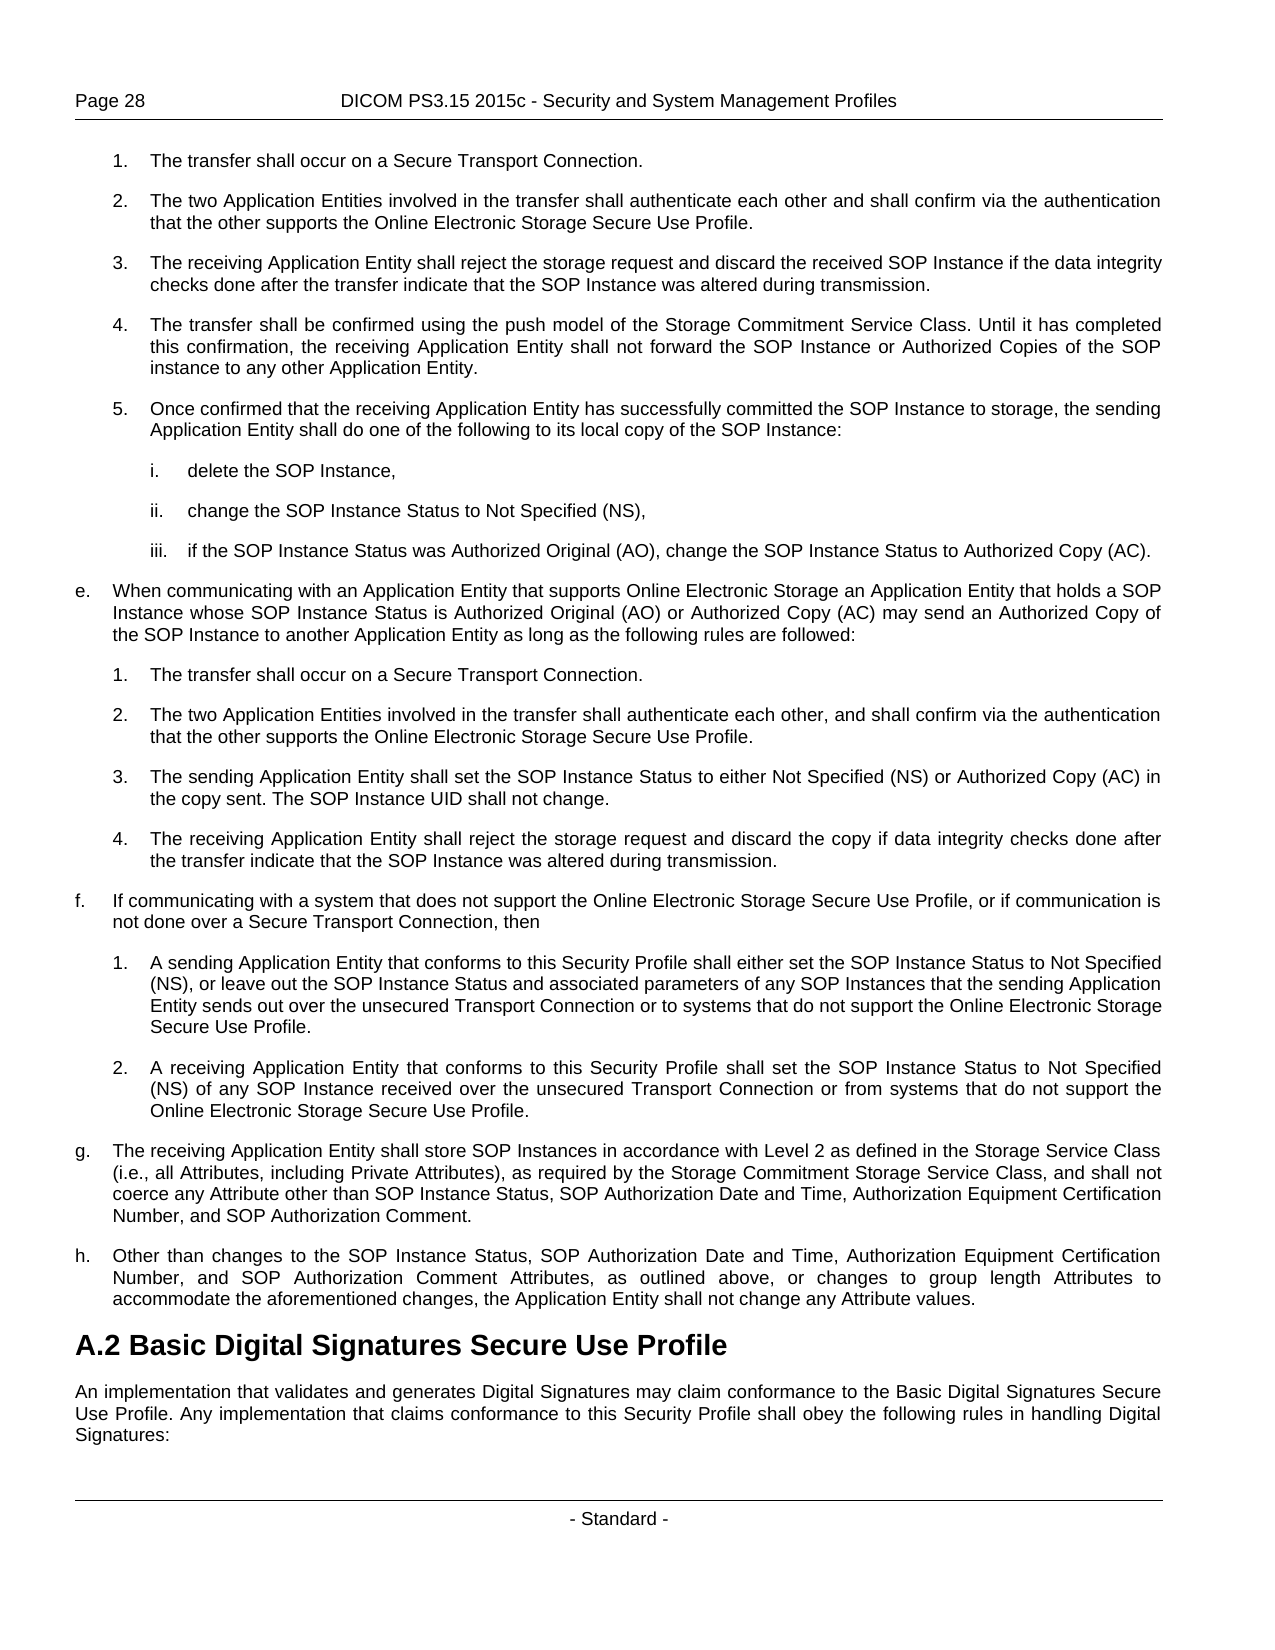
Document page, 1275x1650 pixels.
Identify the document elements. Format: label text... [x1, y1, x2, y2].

list if the SOP Instance Status was Authorized Original (AO), change the SOP Instance Status to Authorized Copy (AC). [150, 540, 1162, 562]
list change the SOP Instance Status to Not Specified (NS), [150, 500, 1162, 521]
list When communicating with an Application Entity that supports Online Electronic Storage an Application Entity that holds a SOP Instance whose SOP Instance Status is Authorized Original (AO) or Authorized Copy (AC) may send an Authorized Copy of the SOP Instance to another Application Entity as long as the following rules are followed: [75, 580, 1162, 645]
text A.2 Basic Digital Signatures Secure Use Profile [75, 1328, 1162, 1362]
list The sending Application Entity shall set the SOP Instance Status to either Not Specified (NS) or Authorized Copy (AC) in the copy sent. The SOP Instance UID shall not change. [112, 766, 1162, 809]
list The two Application Entities involved in the transfer shall authenticate each other and shall confirm via the authentication that the other supports the Online Electronic Storage Secure Use Profile. [112, 190, 1162, 233]
list The transfer shall occur on a Secure Transport Connection. [112, 664, 1162, 685]
list The receiving Application Entity shall reject the storage request and discard the received SOP Instance if the data integrity checks done after the transfer indicate that the SOP Instance was altered during transmission. [112, 252, 1162, 295]
list Other than changes to the SOP Instance Status, SOP Authorization Date and Time, Authorization Equipment Certification Number, and SOP Authorization Comment Attributes, as outlined above, or changes to group length Attributes to accommodate the aforementioned changes, the Application Entity shall not change any Attribute values. [75, 1245, 1162, 1310]
list The receiving Application Entity shall reject the storage request and discard the copy if data integrity checks done after the transfer indicate that the SOP Instance was altered during transmission. [112, 828, 1162, 871]
list The receiving Application Entity shall store SOP Instances in accordance with Level 2 as defined in the Storage Service Class (i.e., all Attributes, including Private Attributes), as required by the Storage Commitment Storage Service Class, and shall not coerce any Attribute other than SOP Instance Status, SOP Authorization Date and Time, Authorization Equipment Certification Number, and SOP Authorization Comment. [75, 1140, 1162, 1226]
list The transfer shall be confirmed using the push model of the Storage Commitment Service Class. Until it has completed this confirmation, the receiving Application Entity shall not forward the SOP Instance or Authorized Copies of the SOP instance to any other Application Entity. [112, 314, 1162, 379]
list If communicating with a system that does not support the Online Electronic Storage Secure Use Profile, or if communication is not done over a Secure Transport Connection, then [75, 890, 1162, 933]
list The transfer shall occur on a Secure Transport Connection. [112, 150, 1162, 172]
list Once confirmed that the receiving Application Entity has successfully committed the SOP Instance to storage, the sending Application Entity shall do one of the following to its local copy of the SOP Instance: [112, 397, 1162, 441]
list A sending Application Entity that conforms to this Security Profile shall either set the SOP Instance Status to Not Specified (NS), or leave out the SOP Instance Status and associated parameters of any SOP Instances that the sending Application Entity sends out over the unsecured Transport Connection or to systems that do not support the Online Electronic Storage Secure Use Profile. [112, 952, 1162, 1038]
list delete the SOP Instance, [150, 459, 1162, 481]
list The two Application Entities involved in the transfer shall authenticate each other, and shall confirm via the authentication that the other supports the Online Electronic Storage Secure Use Profile. [112, 704, 1162, 747]
list A receiving Application Entity that conforms to this Security Profile shall set the SOP Instance Status to Not Specified (NS) of any SOP Instance received over the unsecured Transport Connection or from systems that do not support the Online Electronic Storage Secure Use Profile. [112, 1057, 1162, 1121]
text An implementation that validates and generates Digital Signatures may claim conformance to the Basic Digital Signatures Secure Use Profile. Any implementation that claims conformance to this Security Profile shall obey the following rules in handling Digital Signatures: [75, 1381, 1162, 1445]
